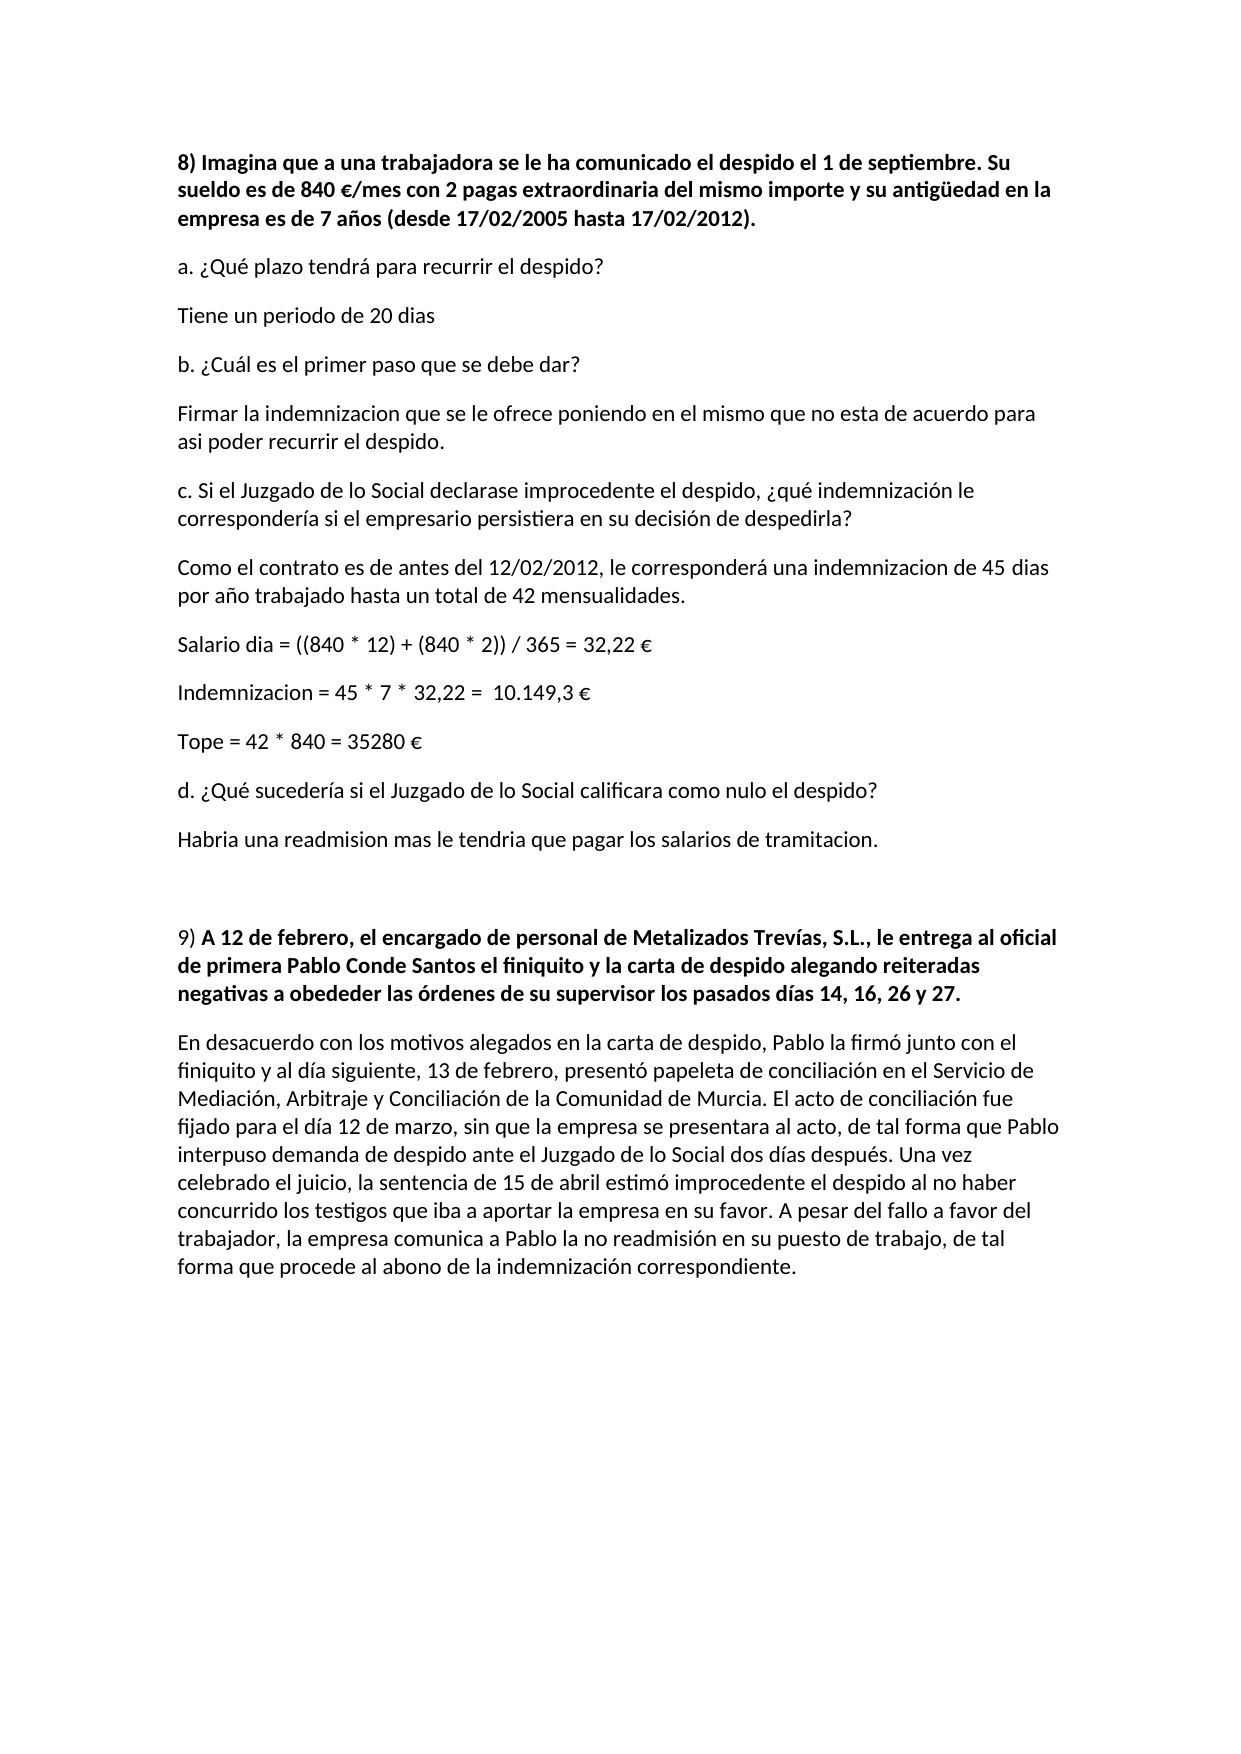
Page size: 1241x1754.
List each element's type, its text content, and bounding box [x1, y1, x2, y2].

text b. ¿Cuál es el primer paso que se debe dar? [177, 350, 1063, 378]
text Indemnizacion = 45 * 7 * 32,22 = 10.149,3 € [177, 678, 1063, 707]
text En desacuerdo con los motivos alegados en la carta de despido, Pablo la firmó junto con el finiquito y al día siguiente, 13 de febrero, presentó papeleta de conciliación en el Servicio de Mediación, Arbitraje y Conciliación de la Comunidad de Murcia. El acto de conciliación fue fijado para el día 12 de marzo, sin que la empresa se presentara al acto, de tal forma que Pablo interpuso demanda de despido ante el Juzgado de lo Social dos días después. Una vez celebrado el juicio, la sentencia de 15 de abril estimó improcedente el despido al no haber concurrido los testigos que iba a aportar la empresa en su favor. A pesar del fallo a favor del trabajador, la empresa comunica a Pablo la no readmisión en su puesto de trabajo, de tal forma que procede al abono de la indemnización correspondiente. [177, 1028, 1063, 1280]
text Salario dia = ((840 * 12) + (840 * 2)) / 365 = 32,22 € [177, 630, 1063, 658]
text Tope = 42 * 840 = 35280 € [177, 727, 1063, 755]
text Como el contrato es de antes del 12/02/2012, le corresponderá una indemnizacion de 45 dias por año trabajado hasta un total de 42 mensualidades. [177, 553, 1063, 609]
text 9) A 12 de febrero, el encargado de personal de Metalizados Trevías, S.L., le entrega al oficial de primera Pablo Conde Santos el finiquito y la carta de despido alegando reiteradas negativas a obededer las órdenes de su supervisor los pasados días 14, 16, 26 y 27. [177, 923, 1063, 1007]
text Habria una readmision mas le tendria que pagar los salarios de tramitacion. [177, 825, 1063, 853]
text Tiene un periodo de 20 dias [177, 301, 1063, 329]
text d. ¿Qué sucedería si el Juzgado de lo Social calificara como nulo el despido? [177, 776, 1063, 804]
text a. ¿Qué plazo tendrá para recurrir el despido? [177, 252, 1063, 281]
text Firmar la indemnizacion que se le ofrece poniendo en el mismo que no esta de acuerdo para asi poder recurrir el despido. [177, 399, 1063, 455]
text 8) Imagina que a una trabajadora se le ha comunicado el despido el 1 de septiembre. Su sueldo es de 840 €/mes con 2 pagas extraordinaria del mismo importe y su antigüedad en la empresa es de 7 años (desde 17/02/2005 hasta 17/02/2012). [177, 148, 1063, 232]
text c. Si el Juzgado de lo Social declarase improcedente el despido, ¿qué indemnización le correspondería si el empresario persistiera en su decisión de despedirla? [177, 476, 1063, 532]
